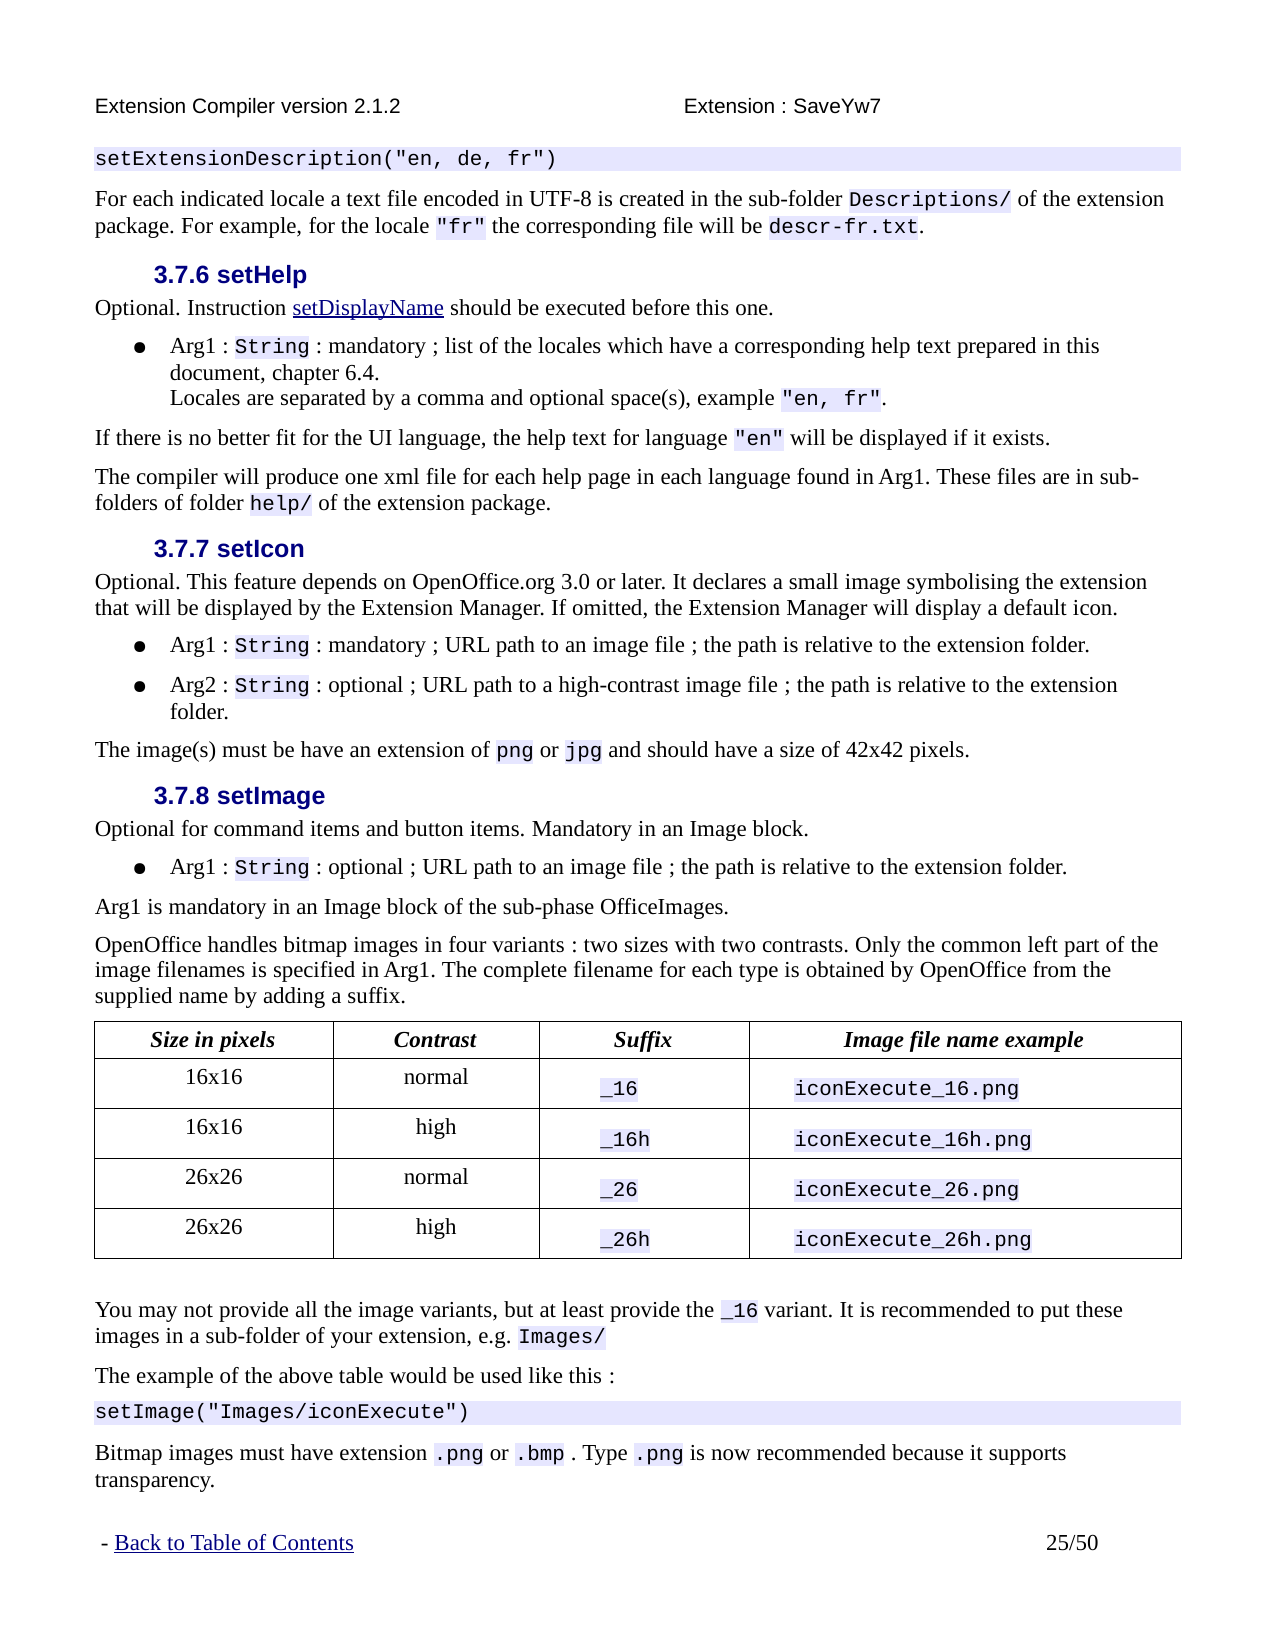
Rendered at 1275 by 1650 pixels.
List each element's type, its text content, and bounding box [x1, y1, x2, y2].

list Arg1 : String : mandatory ; list of the locales which have a corresponding help text prepared in this document, chapter 6.4. Locales are separated by a comma and optional space(s), example "en, fr". [132, 332, 1181, 412]
subtitle setImage [153, 782, 1181, 810]
list Arg1 : String : optional ; URL path to an image file ; the path is relative to the extension folder. [132, 854, 1181, 881]
text Optional. This feature depends on OpenOffice.org 3.0 or later. It declares a small image symbolising the extension that will be displayed by the Extension Manager. If omitted, the Extension Manager will display a default icon. [94, 569, 1181, 620]
text If there is no better fit for the UI language, the help text for language "en" will be displayed if it exists. [94, 424, 1181, 451]
table_cell high [334, 1209, 539, 1258]
text You may not provide all the image variants, but at least provide the _16 variant. It is recommended to put these images in a sub-folder of your extension, e.g. Images/ [94, 1296, 1181, 1350]
table_cell _26 [540, 1159, 749, 1208]
table_cell iconExecute_16.png [750, 1059, 1181, 1108]
table_cell 26x26 [95, 1209, 333, 1258]
subtitle setIcon [153, 535, 1181, 563]
text Arg1 is mandatory in an Image block of the sub-phase OfficeImages. [94, 894, 1181, 919]
list Arg1 : String : mandatory ; URL path to an image file ; the path is relative to the extension folder. [132, 632, 1181, 659]
table_cell _26h [540, 1209, 749, 1258]
text Optional. Instruction setDisplayName should be executed before this one. [94, 294, 1181, 320]
table_header Contrast [334, 1022, 539, 1058]
table_cell iconExecute_26h.png [750, 1209, 1181, 1258]
table_header Suffix [540, 1022, 749, 1058]
list Arg2 : String : optional ; URL path to a high-contrast image file ; the path is relative to the extension folder. [132, 672, 1181, 724]
text OpenOffice handles bitmap images in four variants : two sizes with two contrasts. Only the common left part of the image filenames is specified in Arg1. The complete filename for each type is obtained by OpenOffice from the supplied name by adding a suffix. [94, 932, 1181, 1008]
table_cell 26x26 [95, 1159, 333, 1208]
table_cell 16x16 [95, 1059, 333, 1108]
table_cell iconExecute_16h.png [750, 1109, 1181, 1158]
table_header Image file name example [750, 1022, 1181, 1058]
table_cell normal [334, 1059, 539, 1108]
table_cell _16 [540, 1059, 749, 1108]
text Optional for command items and button items. Mandatory in an Image block. [94, 816, 1181, 842]
table_cell high [334, 1109, 539, 1158]
text The example of the above table would be used like this : [94, 1363, 1181, 1388]
text setImage("Images/iconExecute") [94, 1401, 1181, 1425]
text For each indicated locale a text file encoded in UTF-8 is created in the sub-folder Descriptions/ of the extension package. For example, for the locale "fr" the corresponding file will be descr-fr.txt. [94, 186, 1181, 240]
subtitle setHelp [153, 261, 1181, 288]
table_cell 16x16 [95, 1109, 333, 1158]
text setExtensionDescription("en, de, fr") [94, 147, 1181, 171]
text Bitmap images must have extension .png or .bmp . Type .png is now recommended because it supports transparency. [94, 1439, 1181, 1492]
text The compiler will produce one xml file for each help page in each language found in Arg1. These files are in sub-folders of folder help/ of the extension package. [94, 464, 1181, 516]
table_cell iconExecute_26.png [750, 1159, 1181, 1208]
table_header Size in pixels [95, 1022, 333, 1058]
text The image(s) must be have an extension of png or jpg and should have a size of 42x42 pixels. [94, 737, 1181, 764]
table_cell normal [334, 1159, 539, 1208]
table_cell _16h [540, 1109, 749, 1158]
